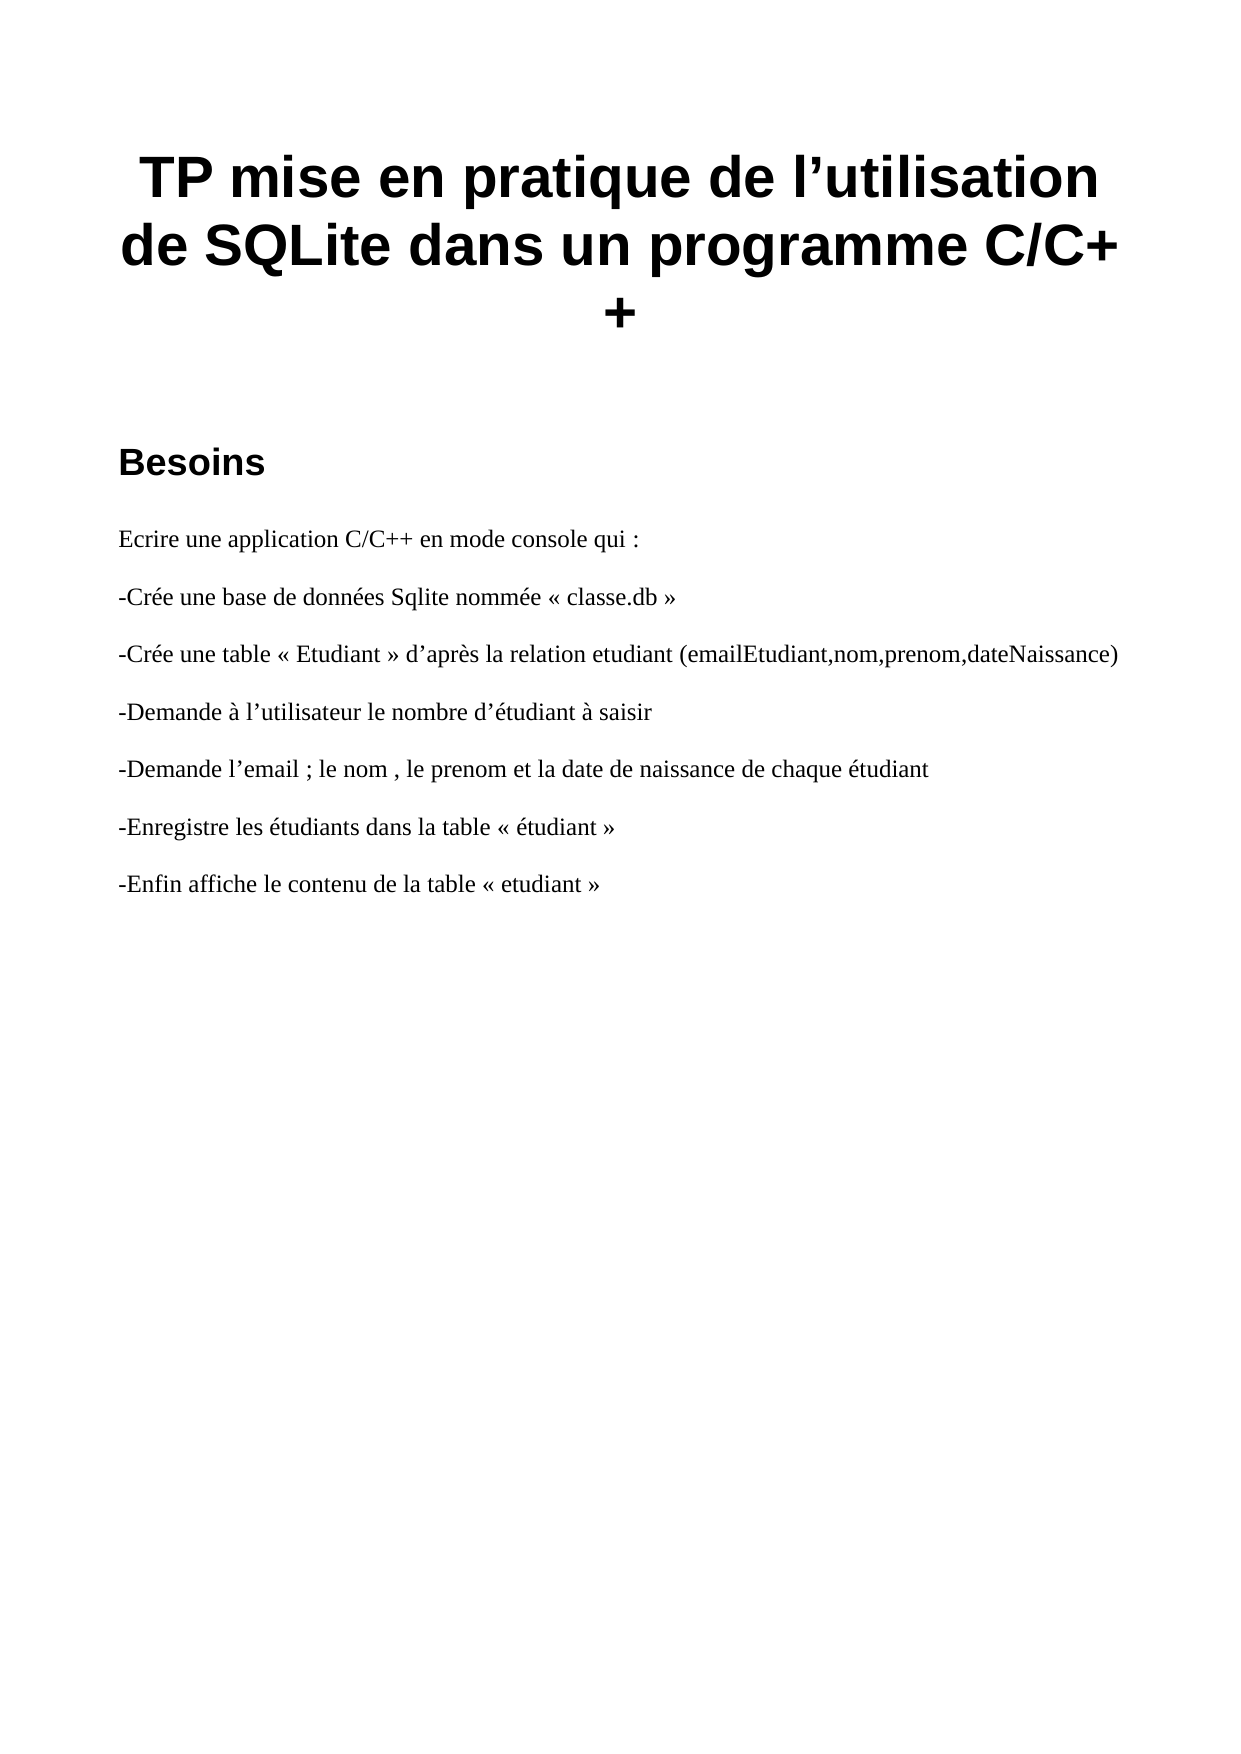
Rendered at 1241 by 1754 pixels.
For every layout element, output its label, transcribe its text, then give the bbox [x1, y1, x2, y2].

text -Demande l’email ; le nom , le prenom et la date de naissance de chaque étudiant [118, 754, 1122, 783]
text -Demande à l’utilisateur le nombre d’étudiant à saisir [118, 697, 1122, 726]
text -Enregistre les étudiants dans la table « étudiant » [118, 812, 1122, 841]
text -Crée une table « Etudiant » d’après la relation etudiant (emailEtudiant,nom,prenom,dateNaissance) [118, 639, 1122, 668]
text Ecrire une application C/C++ en mode console qui : [118, 524, 1122, 553]
text -Enfin affiche le contenu de la table « etudiant » [118, 869, 1122, 898]
title TP mise en pratique de l’utilisation de SQLite dans un programme C/C++ [118, 143, 1122, 344]
subtitle Besoins [118, 439, 1122, 483]
text -Crée une base de données Sqlite nommée « classe.db » [118, 582, 1122, 611]
